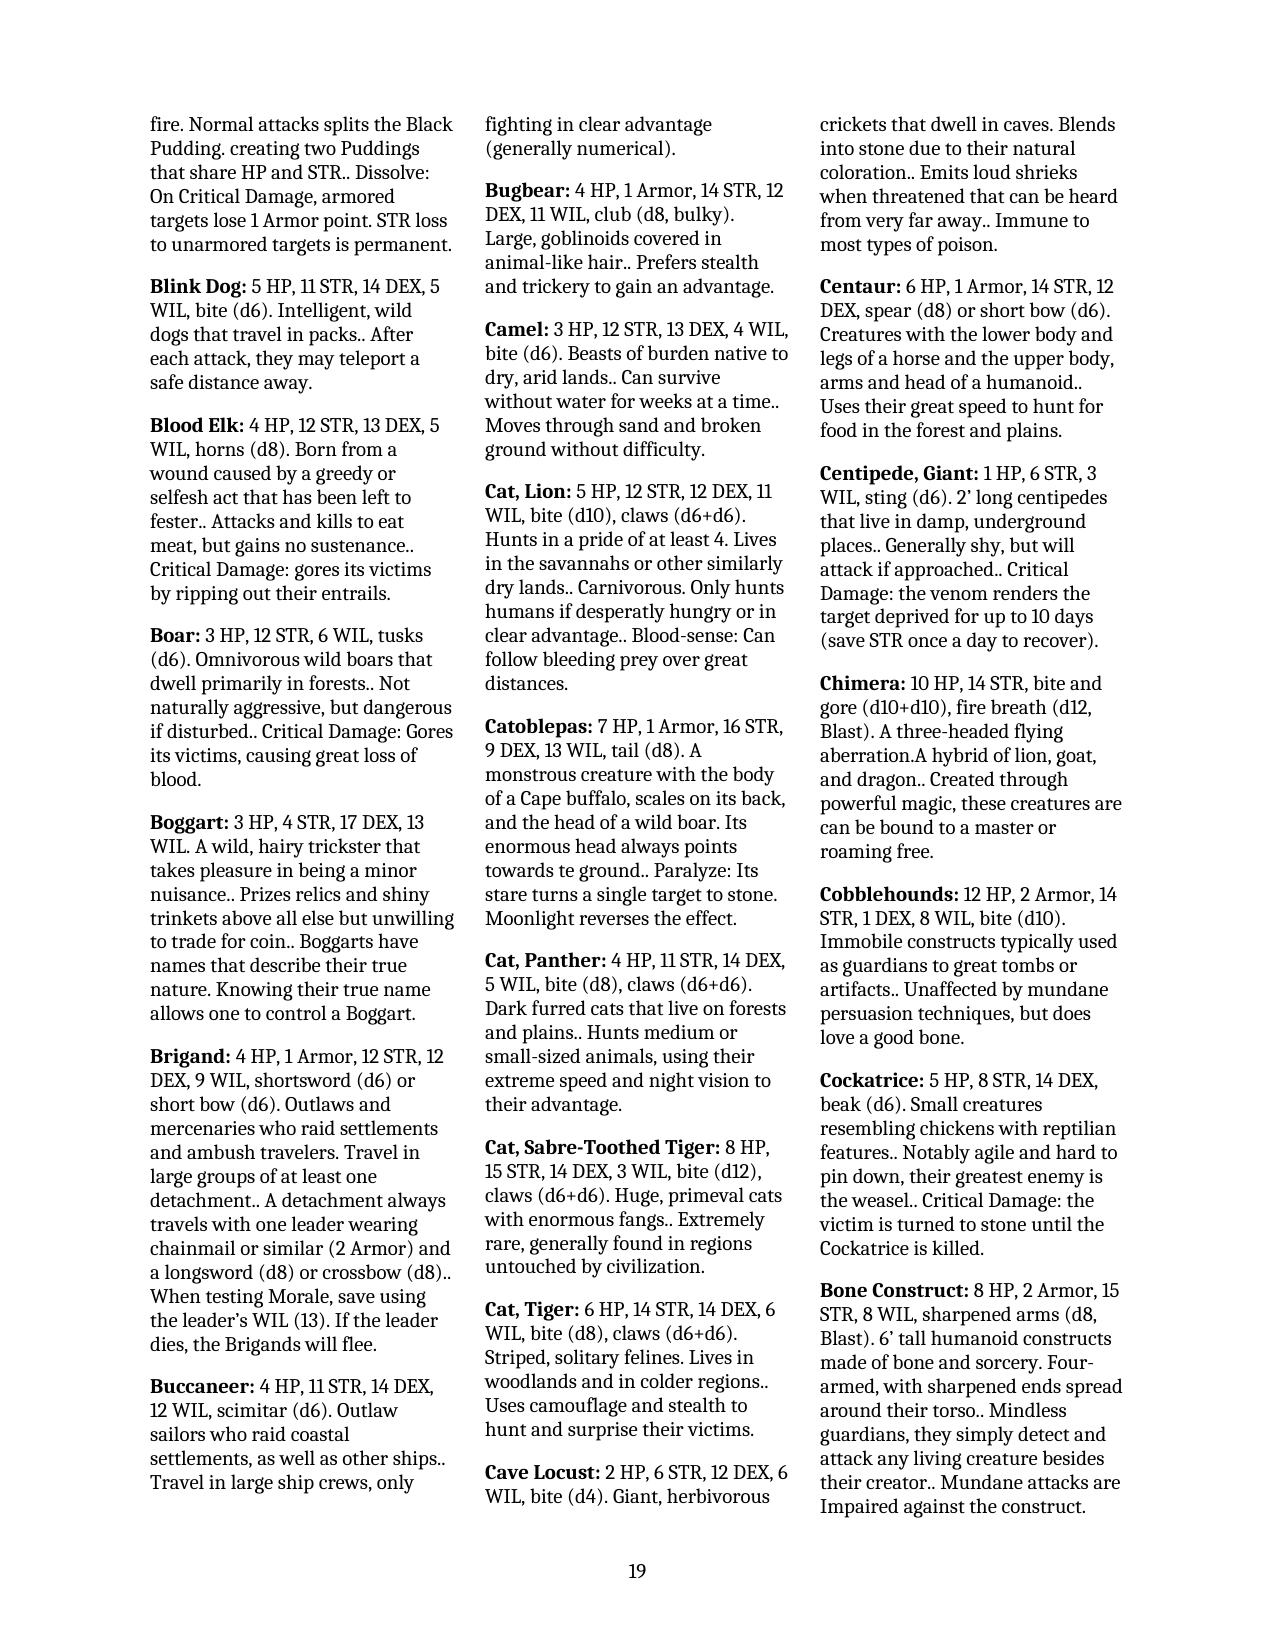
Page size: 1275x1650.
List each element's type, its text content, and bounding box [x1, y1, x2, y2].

text Blink Dog: 5 HP, 11 STR, 14 DEX, 5 WIL, bite (d6). Intelligent, wild dogs that travel in packs.. After each attack, they may teleport a safe distance away. [150, 275, 455, 395]
text Cave Locust: 2 HP, 6 STR, 12 DEX, 6 WIL, bite (d4). Giant, herbivorous [485, 1460, 790, 1508]
text Centipede, Giant: 1 HP, 6 STR, 3 WIL, sting (d6). 2’ long centipedes that live in damp, underground places.. Generally shy, but will attack if approached.. Critical Damage: the venom renders the target deprived for up to 10 days (save STR once a day to recover). [820, 461, 1125, 653]
text Boggart: 3 HP, 4 STR, 17 DEX, 13 WIL. A wild, hairy trickster that takes pleasure in being a minor nuisance.. Prizes relics and shiny trinkets above all else but unwilling to trade for coin.. Boggarts have names that describe their true nature. Knowing their true name allows one to control a Boggart. [150, 810, 455, 1026]
text Cat, Panther: 4 HP, 11 STR, 14 DEX, 5 WIL, bite (d8), claws (d6+d6). Dark furred cats that live on forests and plains.. Hunts medium or small-sized animals, using their extreme speed and night vision to their advantage. [485, 949, 790, 1117]
text Cat, Lion: 5 HP, 12 STR, 12 DEX, 11 WIL, bite (d10), claws (d6+d6). Hunts in a pride of at least 4. Lives in the savannahs or other similarly dry lands.. Carnivorous. Only hunts humans if desperatly hungry or in clear advantage.. Blood-sense: Can follow bleeding prey over great distances. [485, 480, 790, 696]
text fire. Normal attacks splits the Black Pudding. creating two Puddings that share HP and STR.. Dissolve: On Critical Damage, armored targets lose 1 Armor point. STR loss to unarmored targets is permanent. [150, 112, 455, 256]
text Camel: 3 HP, 12 STR, 13 DEX, 4 WIL, bite (d6). Beasts of burden native to dry, arid lands.. Can survive without water for weeks at a time.. Moves through sand and broken ground without difficulty. [485, 318, 790, 461]
text Boar: 3 HP, 12 STR, 6 WIL, tusks (d6). Omnivorous wild boars that dwell primarily in forests.. Not naturally aggressive, but dangerous if disturbed.. Critical Damage: Gores its victims, causing great loss of blood. [150, 624, 455, 792]
text Bone Construct: 8 HP, 2 Armor, 15 STR, 8 WIL, sharpened arms (d8, Blast). 6’ tall humanoid constructs made of bone and sorcery. Four-armed, with sharpened ends spread around their torso.. Mindless guardians, they simply detect and attack any living creature besides their creator.. Mundane attacks are Impaired against the construct. [820, 1279, 1125, 1519]
text crickets that dwell in caves. Blends into stone due to their natural coloration.. Emits loud shrieks when threatened that can be heard from very far away.. Immune to most types of poison. [820, 112, 1125, 256]
text Catoblepas: 7 HP, 1 Armor, 16 STR, 9 DEX, 13 WIL, tail (d8). A monstrous creature with the body of a Cape buffalo, scales on its back, and the head of a wild boar. Its enormous head always points towards te ground.. Paralyze: Its stare turns a single target to stone. Moonlight reverses the effect. [485, 714, 790, 930]
text Cobblehounds: 12 HP, 2 Armor, 14 STR, 1 DEX, 8 WIL, bite (d10). Immobile constructs typically used as guardians to great tombs or artifacts.. Unaffected by mundane persuasion techniques, but does love a good bone. [820, 882, 1125, 1050]
text Bugbear: 4 HP, 1 Armor, 14 STR, 12 DEX, 11 WIL, club (d8, bulky). Large, goblinoids covered in animal-like hair.. Prefers stealth and trickery to gain an advantage. [485, 179, 790, 299]
text fighting in clear advantage (generally numerical). [485, 112, 790, 160]
text Brigand: 4 HP, 1 Armor, 12 STR, 12 DEX, 9 WIL, shortsword (d6) or short bow (d6). Outlaws and mercenaries who raid settlements and ambush travelers. Travel in large groups of at least one detachment.. A detachment always travels with one leader wearing chainmail or similar (2 Armor) and a longsword (d8) or crossbow (d8).. When testing Morale, save using the leader’s WIL (13). If the leader dies, the Brigands will flee. [150, 1045, 455, 1356]
text Chimera: 10 HP, 14 STR, bite and gore (d10+d10), fire breath (d12, Blast). A three-headed flying aberration.A hybrid of lion, goat, and dragon.. Created through powerful magic, these creatures are can be bound to a master or roaming free. [820, 672, 1125, 863]
text Cat, Sabre-Toothed Tiger: 8 HP, 15 STR, 14 DEX, 3 WIL, bite (d12), claws (d6+d6). Huge, primeval cats with enormous fangs.. Extremely rare, generally found in regions untouched by civilization. [485, 1135, 790, 1279]
text Buccaneer: 4 HP, 11 STR, 14 DEX, 12 WIL, scimitar (d6). Outlaw sailors who raid coastal settlements, as well as other ships.. Travel in large ship crews, only [150, 1375, 455, 1495]
text Blood Elk: 4 HP, 12 STR, 13 DEX, 5 WIL, horns (d8). Born from a wound caused by a greedy or selfesh act that has been left to fester.. Attacks and kills to eat meat, but gains no sustenance.. Critical Damage: gores its victims by ripping out their entrails. [150, 413, 455, 605]
text Cockatrice: 5 HP, 8 STR, 14 DEX, beak (d6). Small creatures resembling chickens with reptilian features.. Notably agile and hard to pin down, their greatest enemy is the weasel.. Critical Damage: the victim is turned to stone until the Cockatrice is killed. [820, 1069, 1125, 1260]
text Cat, Tiger: 6 HP, 14 STR, 14 DEX, 6 WIL, bite (d8), claws (d6+d6). Striped, solitary felines. Lives in woodlands and in colder regions.. Uses camouflage and stealth to hunt and surprise their victims. [485, 1298, 790, 1442]
text Centaur: 6 HP, 1 Armor, 14 STR, 12 DEX, spear (d8) or short bow (d6). Creatures with the lower body and legs of a horse and the upper body, arms and head of a humanoid.. Uses their great speed to hunt for food in the forest and plains. [820, 275, 1125, 443]
